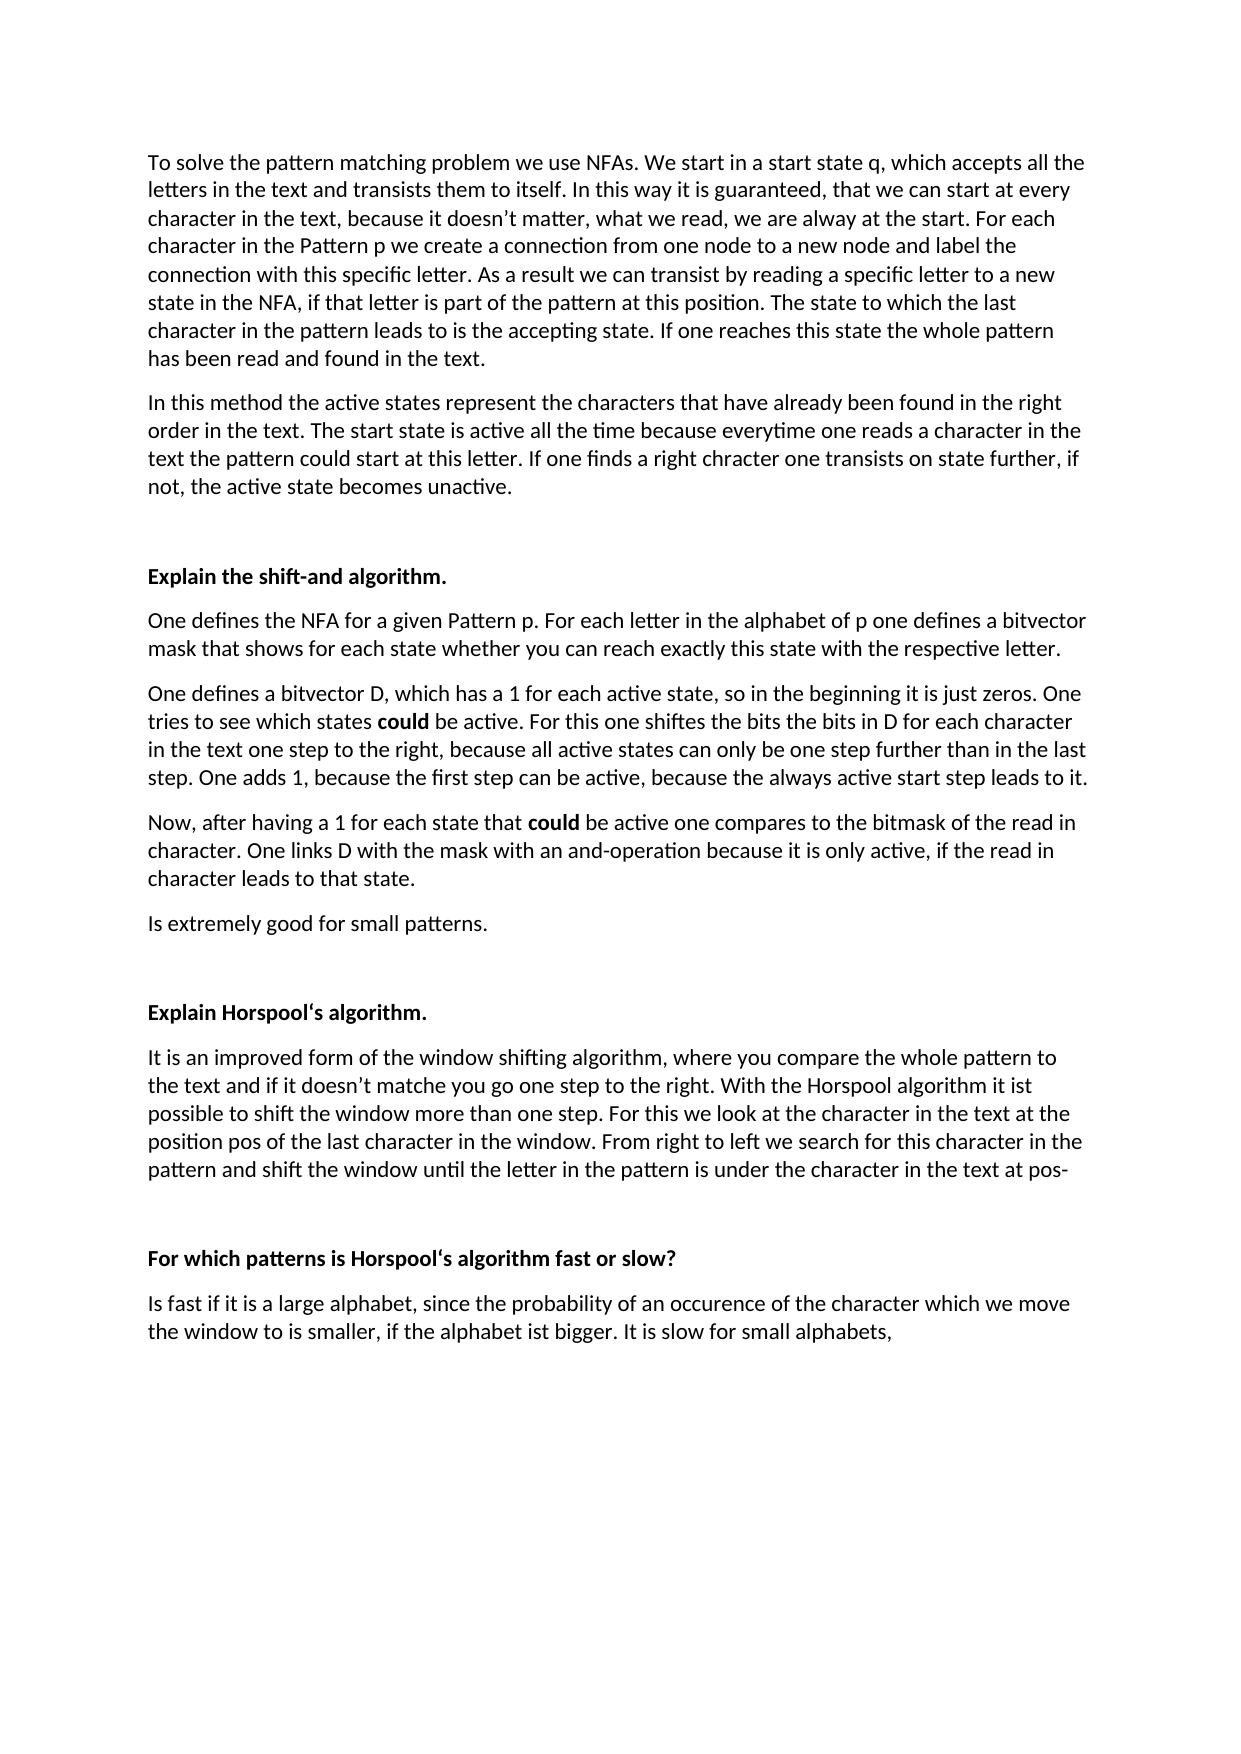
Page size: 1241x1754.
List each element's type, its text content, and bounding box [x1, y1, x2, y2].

text Explain the shift-and algorithm. [148, 562, 1093, 590]
text One defines the NFA for a given Pattern p. For each letter in the alphabet of p one defines a bitvector mask that shows for each state whether you can reach exactly this state with the respective letter. [148, 607, 1093, 663]
text Is fast if it is a large alphabet, since the probability of an occurence of the character which we move the window to is smaller, if the alphabet ist bigger. It is slow for small alphabets, [148, 1289, 1093, 1345]
text For which patterns is Horspool‘s algorithm fast or slow? [148, 1244, 1093, 1272]
text It is an improved form of the window shifting algorithm, where you compare the whole pattern to the text and if it doesn’t matche you go one step to the right. With the Horspool algorithm it ist possible to shift the window more than one step. For this we look at the character in the text at the position pos of the last character in the window. From right to left we search for this character in the pattern and shift the window until the letter in the pattern is under the character in the text at pos- [148, 1043, 1093, 1183]
text Explain Horspool‘s algorithm. [148, 998, 1093, 1026]
text Is extremely good for small patterns. [148, 909, 1093, 937]
text In this method the active states represent the characters that have already been found in the right order in the text. The start state is active all the time because everytime one reads a character in the text the pattern could start at this letter. If one finds a right chracter one transists on state further, if not, the active state becomes unactive. [148, 388, 1093, 501]
text To solve the pattern matching problem we use NFAs. We start in a start state q, which accepts all the letters in the text and transists them to itself. In this way it is guaranteed, that we can start at every character in the text, because it doesn’t matter, what we read, we are alway at the start. For each character in the Pattern p we create a connection from one node to a new node and label the connection with this specific letter. As a result we can transist by reading a specific letter to a new state in the NFA, if that letter is part of the pattern at this position. The state to which the last character in the pattern leads to is the accepting state. If one reaches this state the whole pattern has been read and found in the text. [148, 148, 1093, 372]
text Now, after having a 1 for each state that could be active one compares to the bitmask of the read in character. One links D with the mask with an and-operation because it is only active, if the read in character leads to that state. [148, 808, 1093, 892]
text One defines a bitvector D, which has a 1 for each active state, so in the beginning it is just zeros. One tries to see which states could be active. For this one shiftes the bits the bits in D for each character in the text one step to the right, because all active states can only be one step further than in the last step. One adds 1, because the first step can be active, because the always active start step leads to it. [148, 679, 1093, 791]
